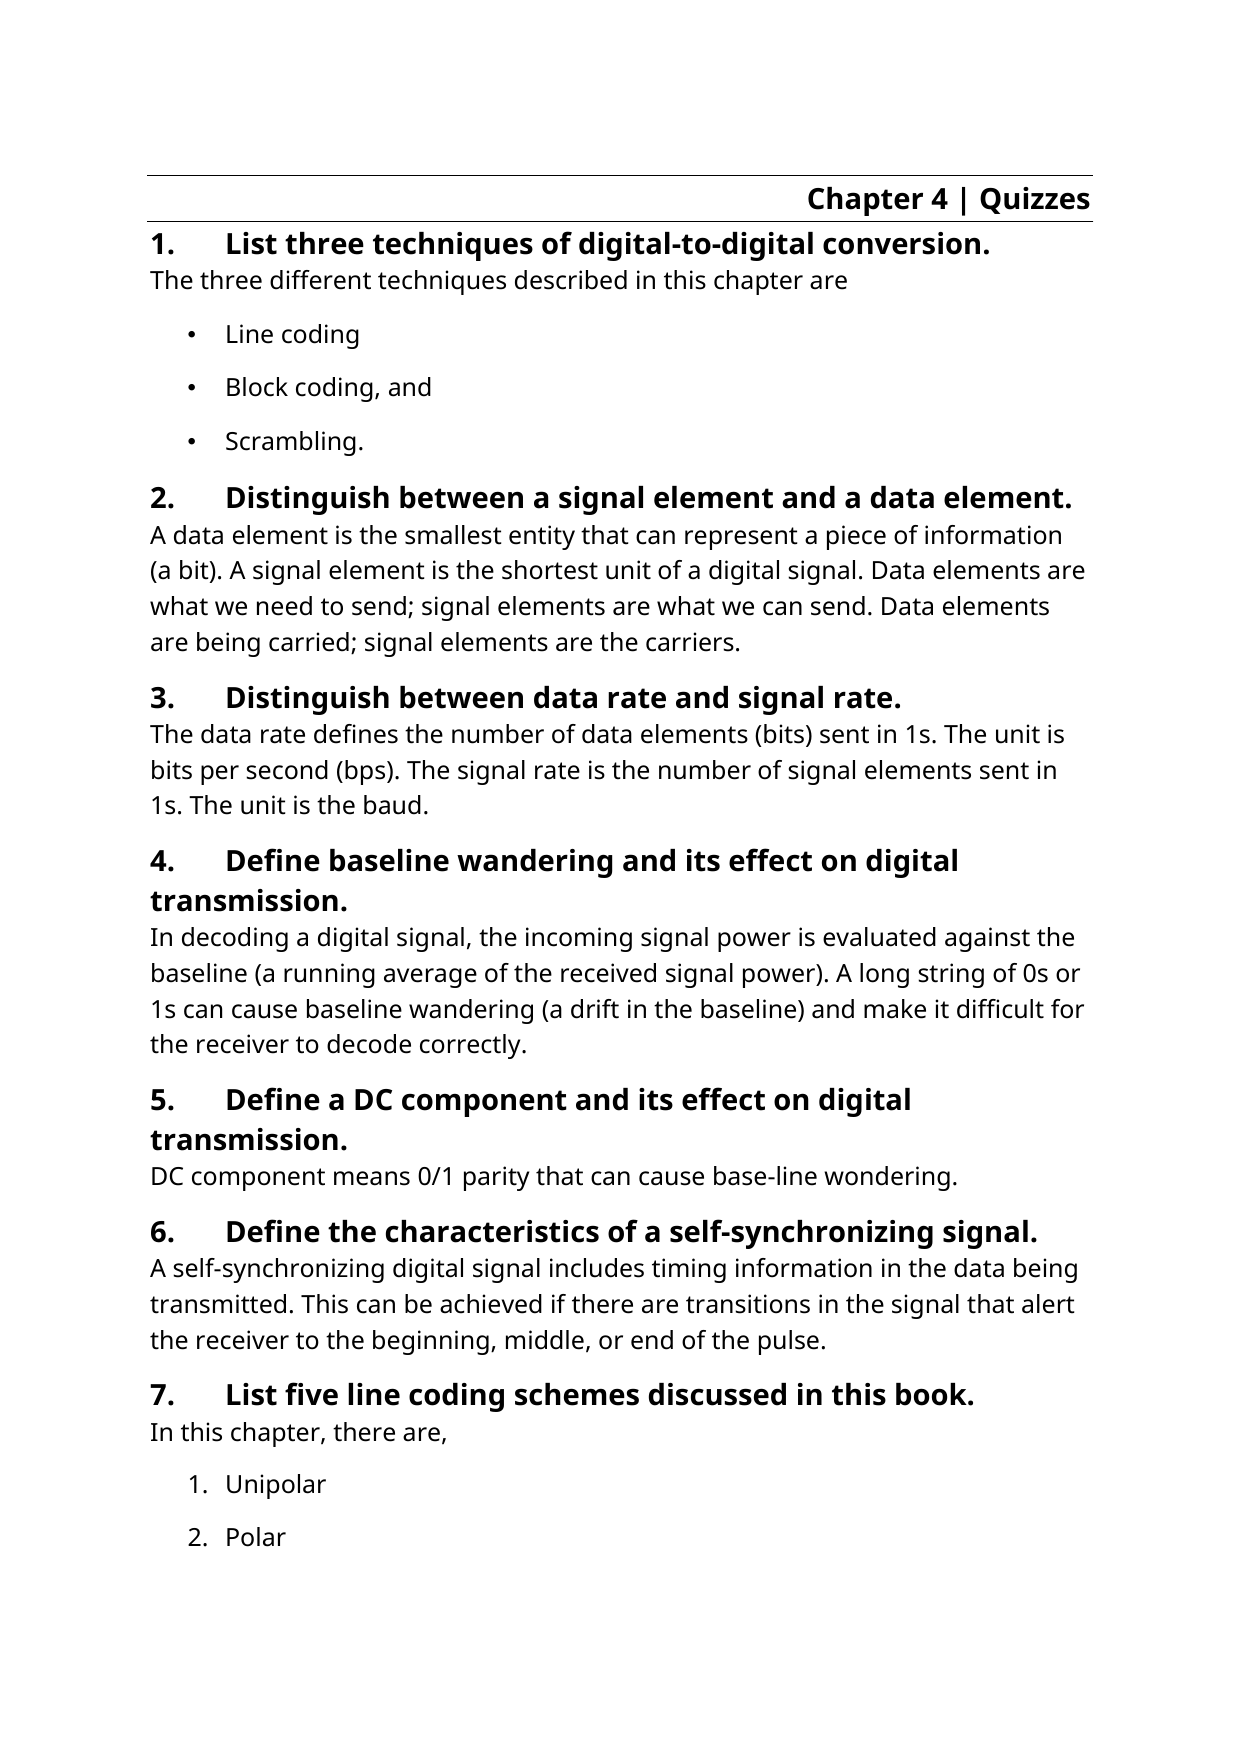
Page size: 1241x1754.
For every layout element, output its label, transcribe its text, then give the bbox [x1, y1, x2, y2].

subtitle Define baseline wandering and its effect on digital transmission. [150, 840, 1091, 920]
subtitle Define the characteristics of a self-synchronizing signal. [150, 1211, 1091, 1251]
text In decoding a digital signal, the incoming signal power is evaluated against the baseline (a running average of the received signal power). A long string of 0s or 1s can cause baseline wandering (a drift in the baseline) and make it difficult for the receiver to decode correctly. [150, 920, 1091, 1061]
subtitle Chapter 4 | Quizzes [147, 176, 1093, 221]
list Unipolar [187, 1467, 1091, 1501]
list Polar [187, 1519, 1091, 1553]
text The three different techniques described in this chapter are [150, 263, 1091, 297]
text A data element is the smallest entity that can represent a piece of information (a bit). A signal element is the shortest unit of a digital signal. Data elements are what we need to send; signal elements are what we can send. Data elements are being carried; signal elements are the carriers. [150, 517, 1091, 658]
subtitle List three techniques of digital-to-digital conversion. [150, 223, 1091, 263]
subtitle List five line coding schemes discussed in this book. [150, 1375, 1091, 1414]
subtitle Define a DC component and its effect on digital transmission. [150, 1079, 1091, 1159]
text A self-synchronizing digital signal includes timing information in the data being transmitted. This can be achieved if there are transitions in the signal that alert the receiver to the beginning, middle, or end of the pulse. [150, 1251, 1091, 1356]
text DC component means 0/1 parity that can cause base-line wondering. [150, 1159, 1091, 1193]
text The data rate defines the number of data elements (bits) sent in 1s. The unit is bits per second (bps). The signal rate is the number of signal elements sent in 1s. The unit is the baud. [150, 717, 1091, 822]
list Line coding [187, 316, 1091, 350]
subtitle Distinguish between a signal element and a data element. [150, 478, 1091, 517]
list Block coding, and [187, 370, 1091, 404]
list Scrambling. [187, 424, 1091, 458]
subtitle Distinguish between data rate and signal rate. [150, 677, 1091, 717]
text In this chapter, there are, [150, 1414, 1091, 1448]
